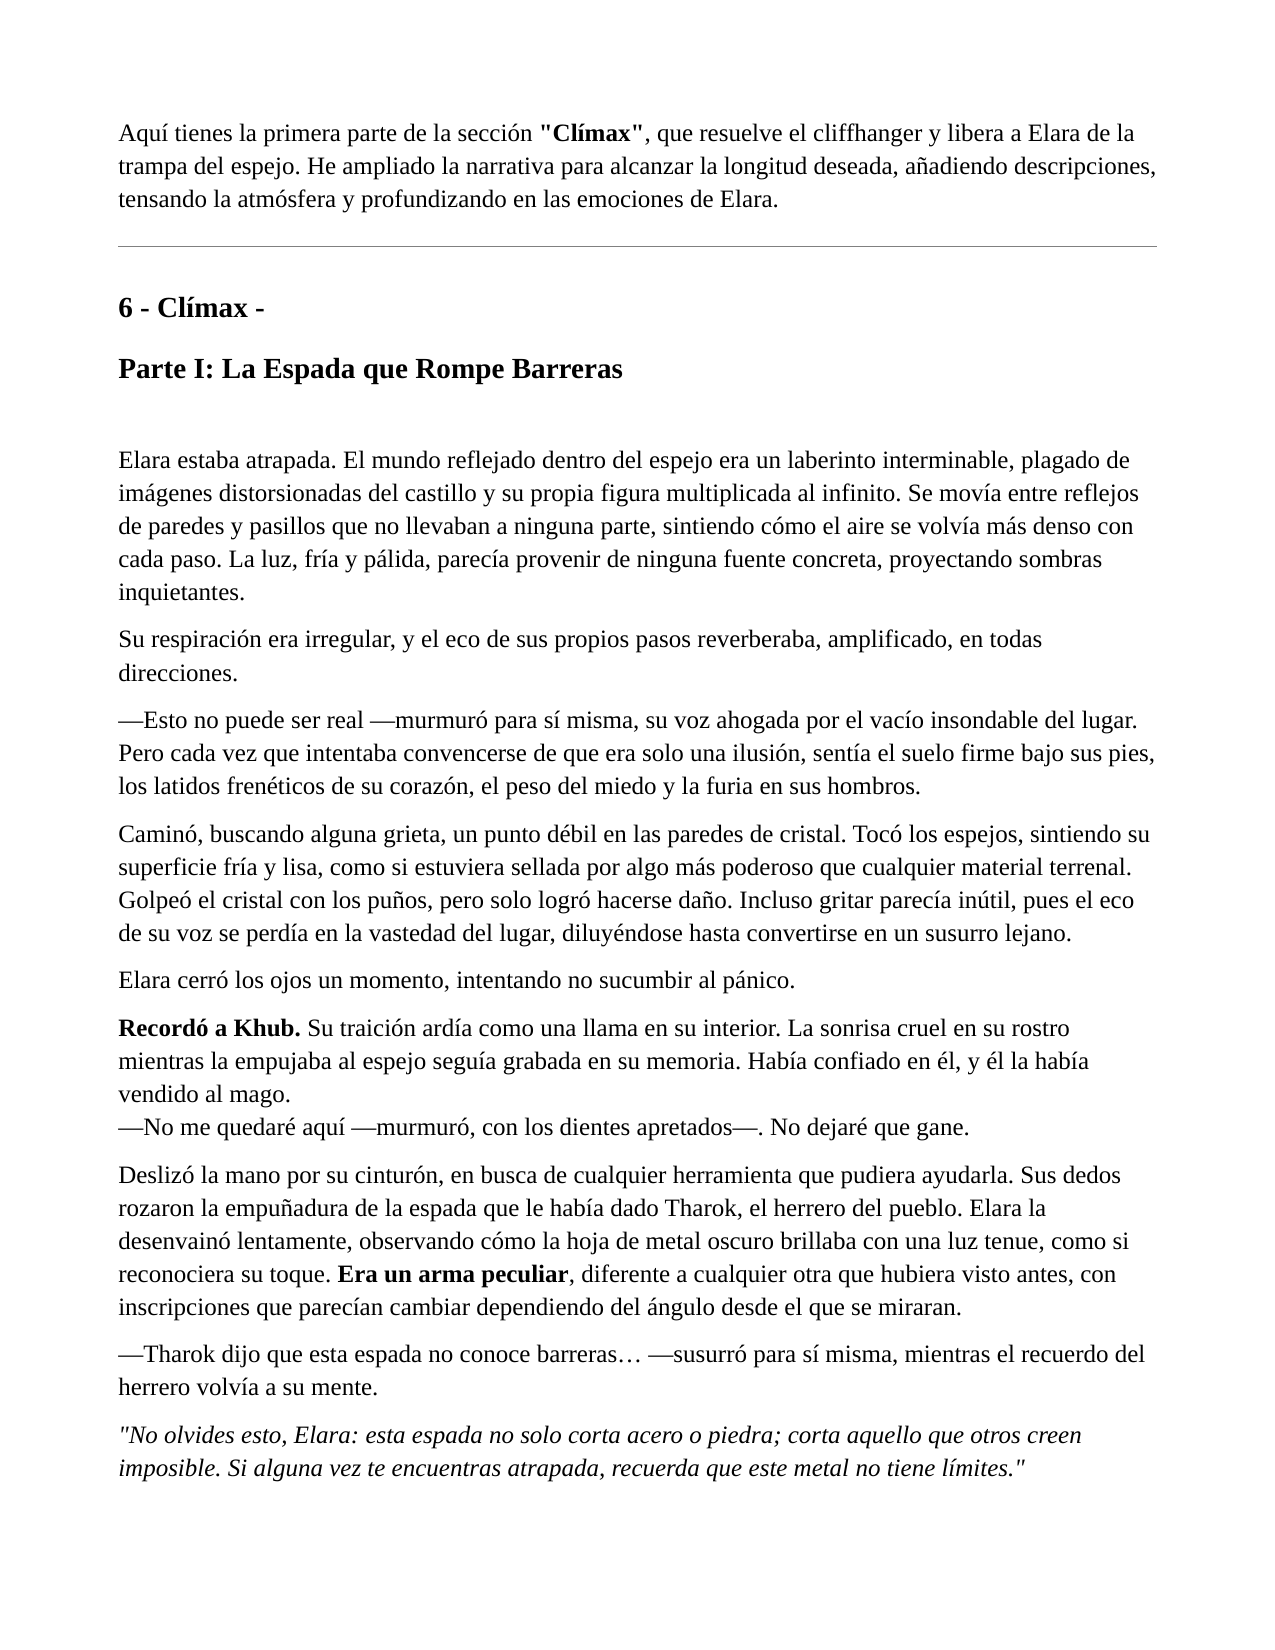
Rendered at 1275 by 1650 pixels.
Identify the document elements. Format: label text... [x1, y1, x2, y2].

subtitle 6 - Clímax - [118, 291, 1157, 324]
text Recordó a Khub. Su traición ardía como una llama en su interior. La sonrisa cruel en su rostro mientras la empujaba al espejo seguía grabada en su memoria. Había confiado en él, y él la había vendido al mago. —No me quedaré aquí —murmuró, con los dientes apretados—. No dejaré que gane. [118, 1013, 1157, 1141]
text Su respiración era irregular, y el eco de sus propios pasos reverberaba, amplificado, en todas direcciones. [118, 624, 1157, 686]
text —Esto no puede ser real —murmuró para sí misma, su voz ahogada por el vacío insondable del lugar. Pero cada vez que intentaba convencerse de que era solo una ilusión, sentía el suelo firme bajo sus pies, los latidos frenéticos de su corazón, el peso del miedo y la furia en sus hombros. [118, 705, 1157, 800]
text Aquí tienes la primera parte de la sección "Clímax", que resuelve el cliffhanger y libera a Elara de la trampa del espejo. He ampliado la narrativa para alcanzar la longitud deseada, añadiendo descripciones, tensando la atmósfera y profundizando en las emociones de Elara. [118, 118, 1157, 213]
subtitle Parte I: La Espada que Rompe Barreras [118, 351, 1157, 385]
text Elara estaba atrapada. El mundo reflejado dentro del espejo era un laberinto interminable, plagado de imágenes distorsionadas del castillo y su propia figura multiplicada al infinito. Se movía entre reflejos de paredes y pasillos que no llevaban a ninguna parte, sintiendo cómo el aire se volvía más denso con cada paso. La luz, fría y pálida, parecía provenir de ninguna fuente concreta, proyectando sombras inquietantes. [118, 445, 1157, 606]
text —Tharok dijo que esta espada no conoce barreras… —susurró para sí misma, mientras el recuerdo del herrero volvía a su mente. [118, 1339, 1157, 1401]
text Deslizó la mano por su cinturón, en busca de cualquier herramienta que pudiera ayudarla. Sus dedos rozaron la empuñadura de la espada que le había dado Tharok, el herrero del pueblo. Elara la desenvainó lentamente, observando cómo la hoja de metal oscuro brillaba con una luz tenue, como si reconociera su toque. Era un arma peculiar, diferente a cualquier otra que hubiera visto antes, con inscripciones que parecían cambiar dependiendo del ángulo desde el que se miraran. [118, 1160, 1157, 1321]
text Caminó, buscando alguna grieta, un punto débil en las paredes de cristal. Tocó los espejos, sintiendo su superficie fría y lisa, como si estuviera sellada por algo más poderoso que cualquier material terrenal. Golpeó el cristal con los puños, pero solo logró hacerse daño. Incluso gritar parecía inútil, pues el eco de su voz se perdía en la vastedad del lugar, diluyéndose hasta convertirse en un susurro lejano. [118, 819, 1157, 947]
text Elara cerró los ojos un momento, intentando no sucumbir al pánico. [118, 966, 1157, 994]
text "No olvides esto, Elara: esta espada no solo corta acero o piedra; corta aquello que otros creen imposible. Si alguna vez te encuentras atrapada, recuerda que este metal no tiene límites." [118, 1420, 1157, 1482]
